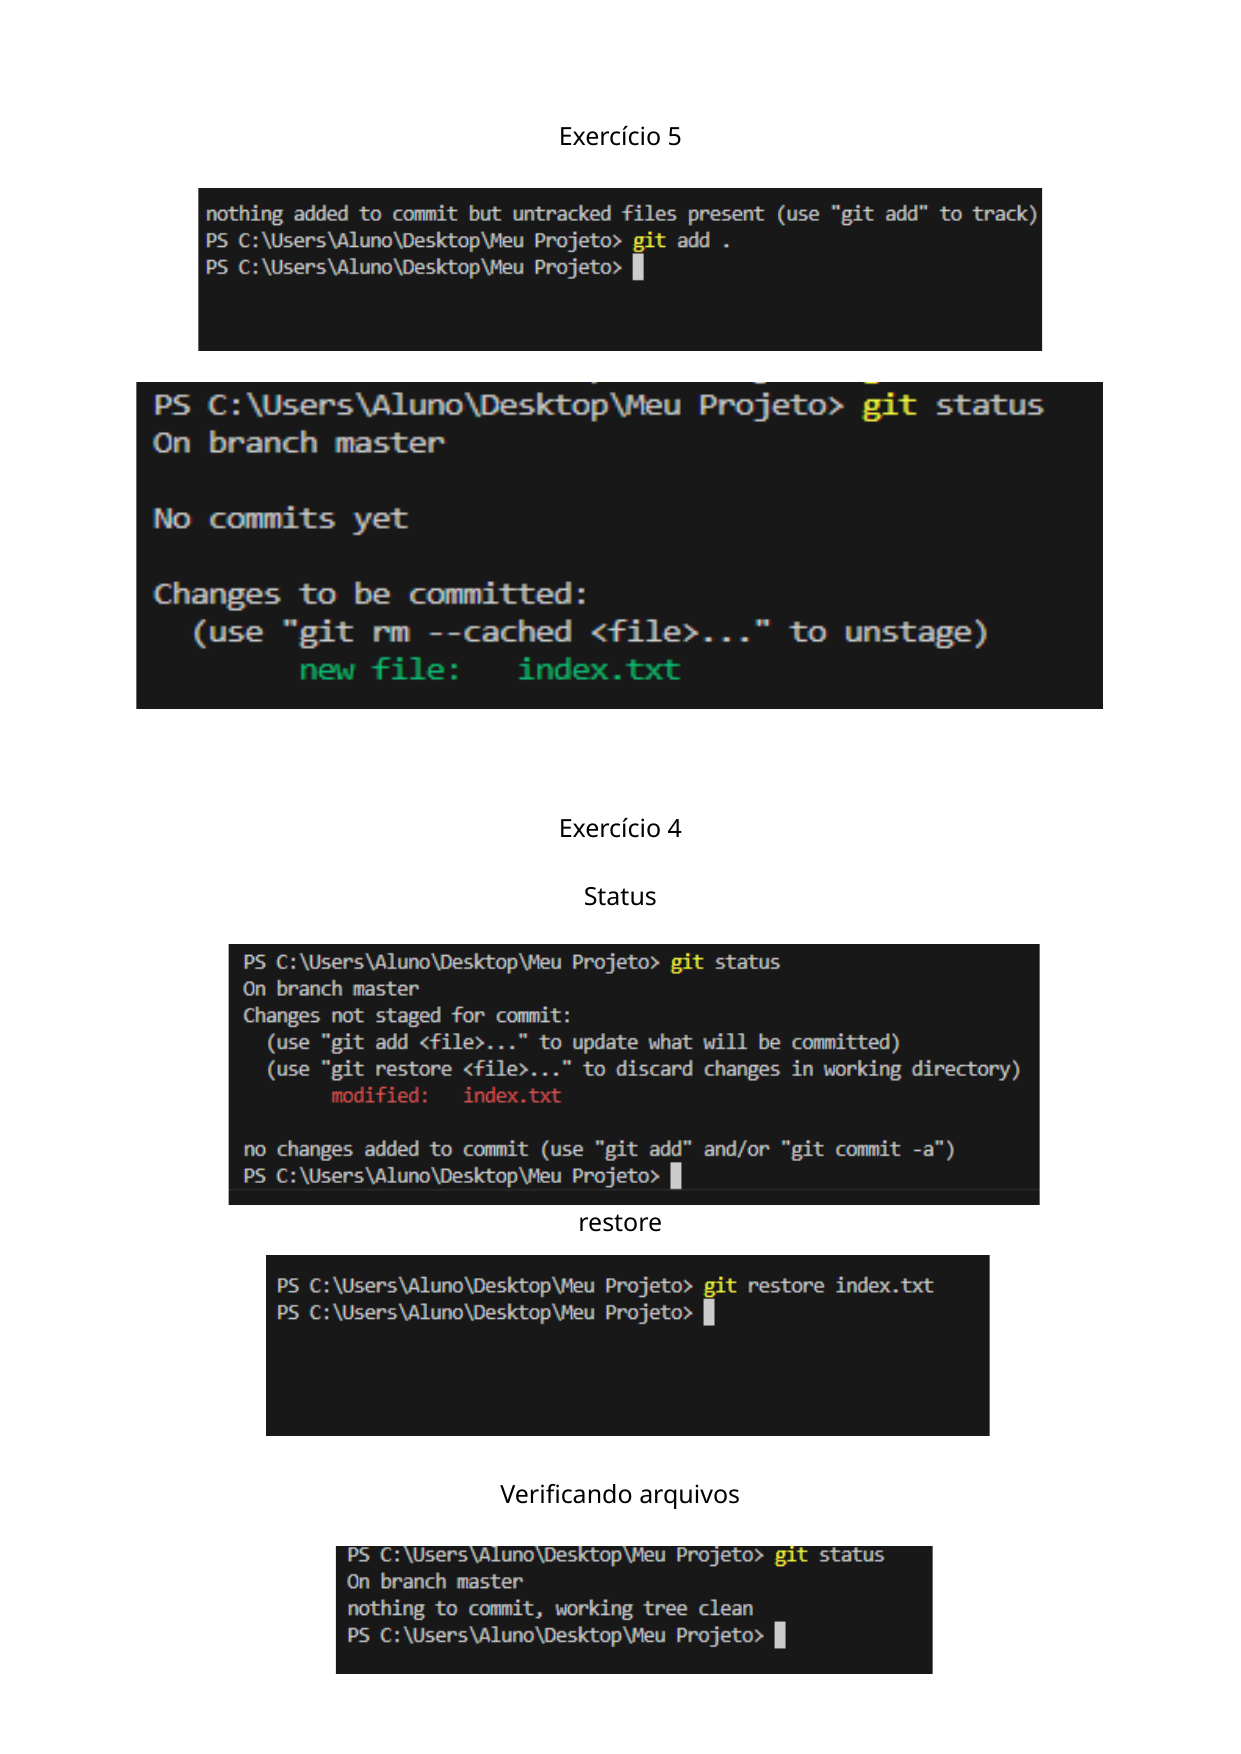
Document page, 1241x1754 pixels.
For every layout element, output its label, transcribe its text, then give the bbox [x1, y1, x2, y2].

picture [228, 944, 1040, 1205]
picture [266, 1255, 990, 1436]
text restore [118, 913, 1122, 1238]
text Status [118, 879, 1122, 913]
text Exercício 5 [118, 118, 1122, 152]
picture [335, 1546, 933, 1674]
picture [136, 382, 1103, 709]
text Exercício 4 [118, 811, 1122, 845]
picture [198, 188, 1043, 351]
text Verificando arquivos [118, 1477, 1122, 1511]
